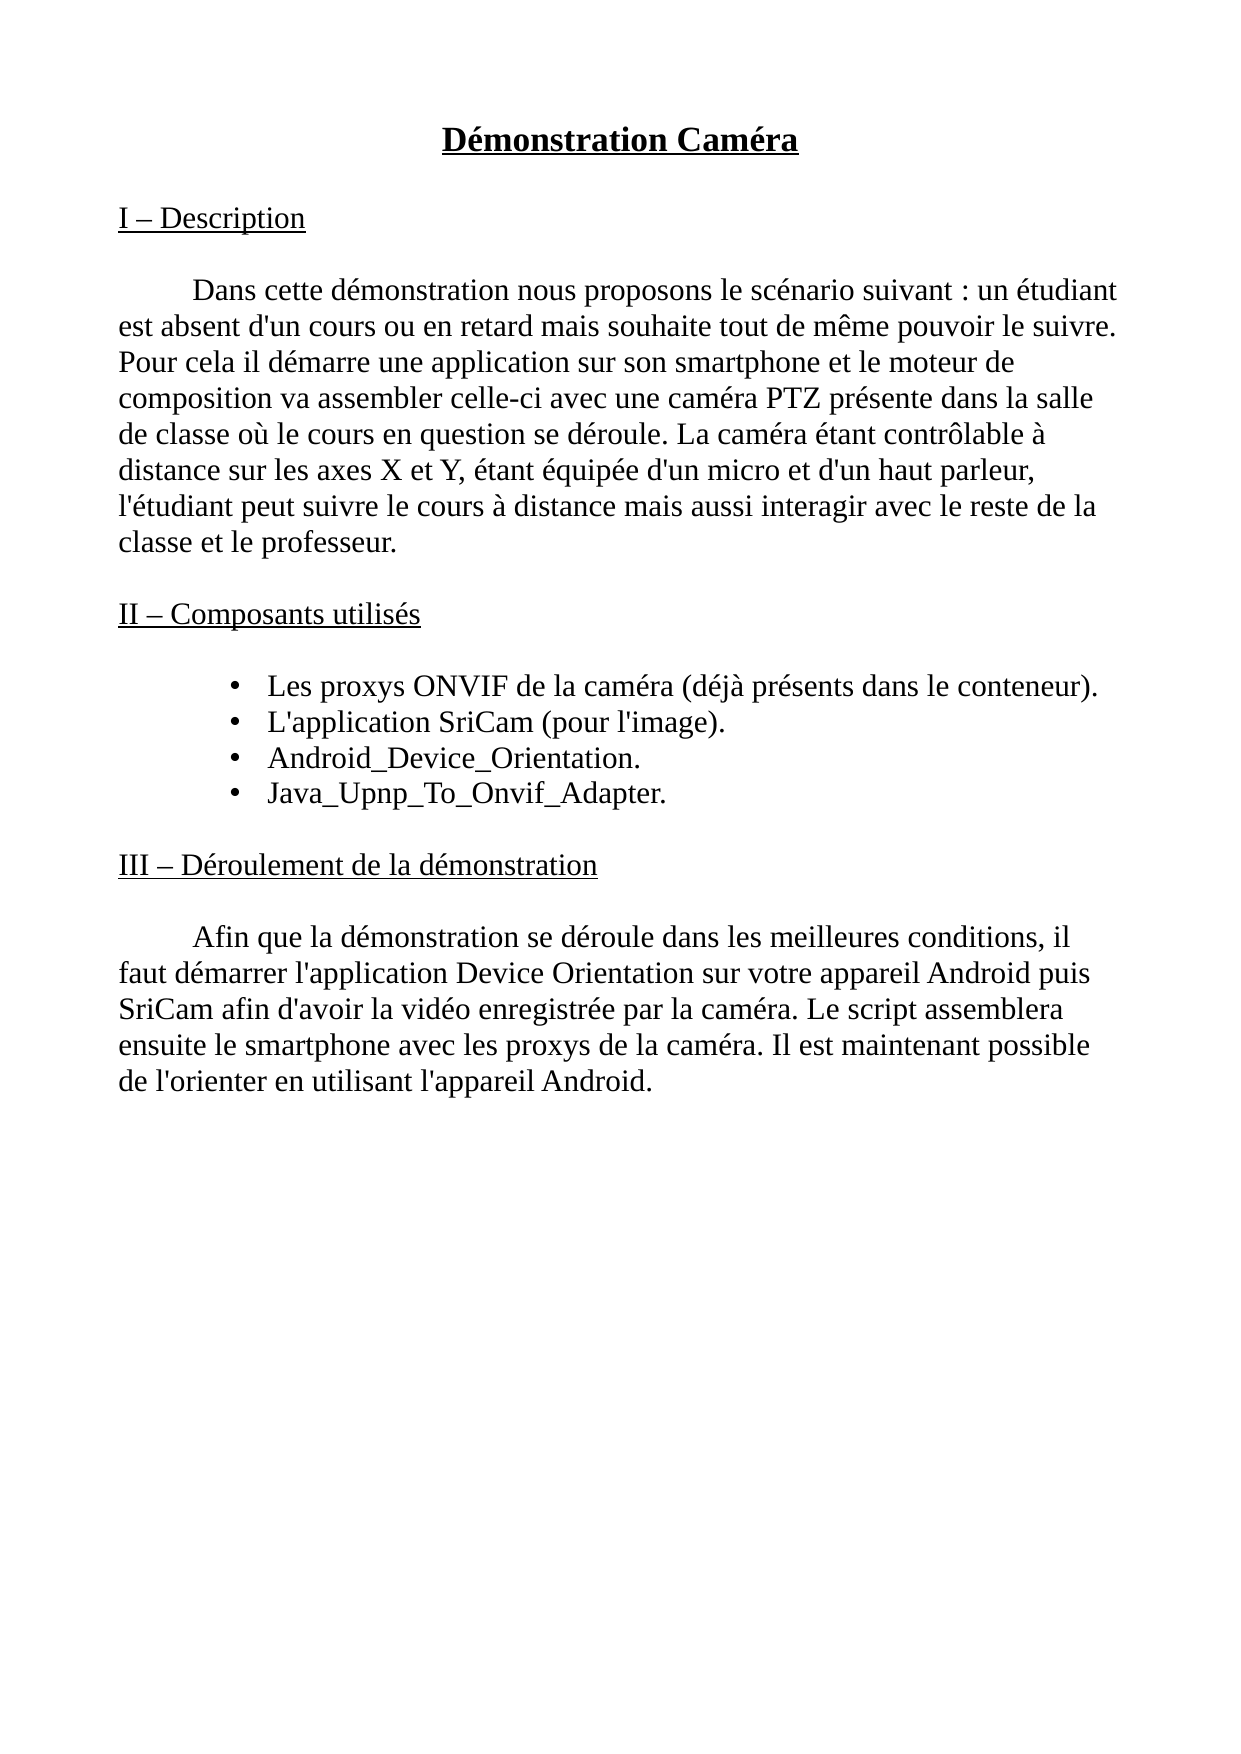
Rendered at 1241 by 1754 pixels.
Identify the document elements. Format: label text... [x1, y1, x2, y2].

text Afin que la démonstration se déroule dans les meilleures conditions, il faut démarrer l'application Device Orientation sur votre appareil Android puis SriCam afin d'avoir la vidéo enregistrée par la caméra. Le script assemblera ensuite le smartphone avec les proxys de la caméra. Il est maintenant possible de l'orienter en utilisant l'appareil Android. [118, 918, 1122, 1098]
text III – Déroulement de la démonstration [118, 847, 1122, 883]
text Démonstration Caméra [118, 118, 1122, 159]
list Les proxys ONVIF de la caméra (déjà présents dans le conteneur). [229, 667, 1122, 703]
list Java_Upnp_To_Onvif_Adapter. [229, 775, 1122, 811]
list L'application SriCam (pour l'image). [229, 703, 1122, 739]
list Android_Device_Orientation. [229, 739, 1122, 775]
text I – Description [118, 200, 1122, 236]
text Dans cette démonstration nous proposons le scénario suivant : un étudiant est absent d'un cours ou en retard mais souhaite tout de même pouvoir le suivre. Pour cela il démarre une application sur son smartphone et le moteur de composition va assembler celle-ci avec une caméra PTZ présente dans la salle de classe où le cours en question se déroule. La caméra étant contrôlable à distance sur les axes X et Y, étant équipée d'un micro et d'un haut parleur, l'étudiant peut suivre le cours à distance mais aussi interagir avec le reste de la classe et le professeur. [118, 272, 1122, 559]
text II – Composants utilisés [118, 595, 1122, 631]
